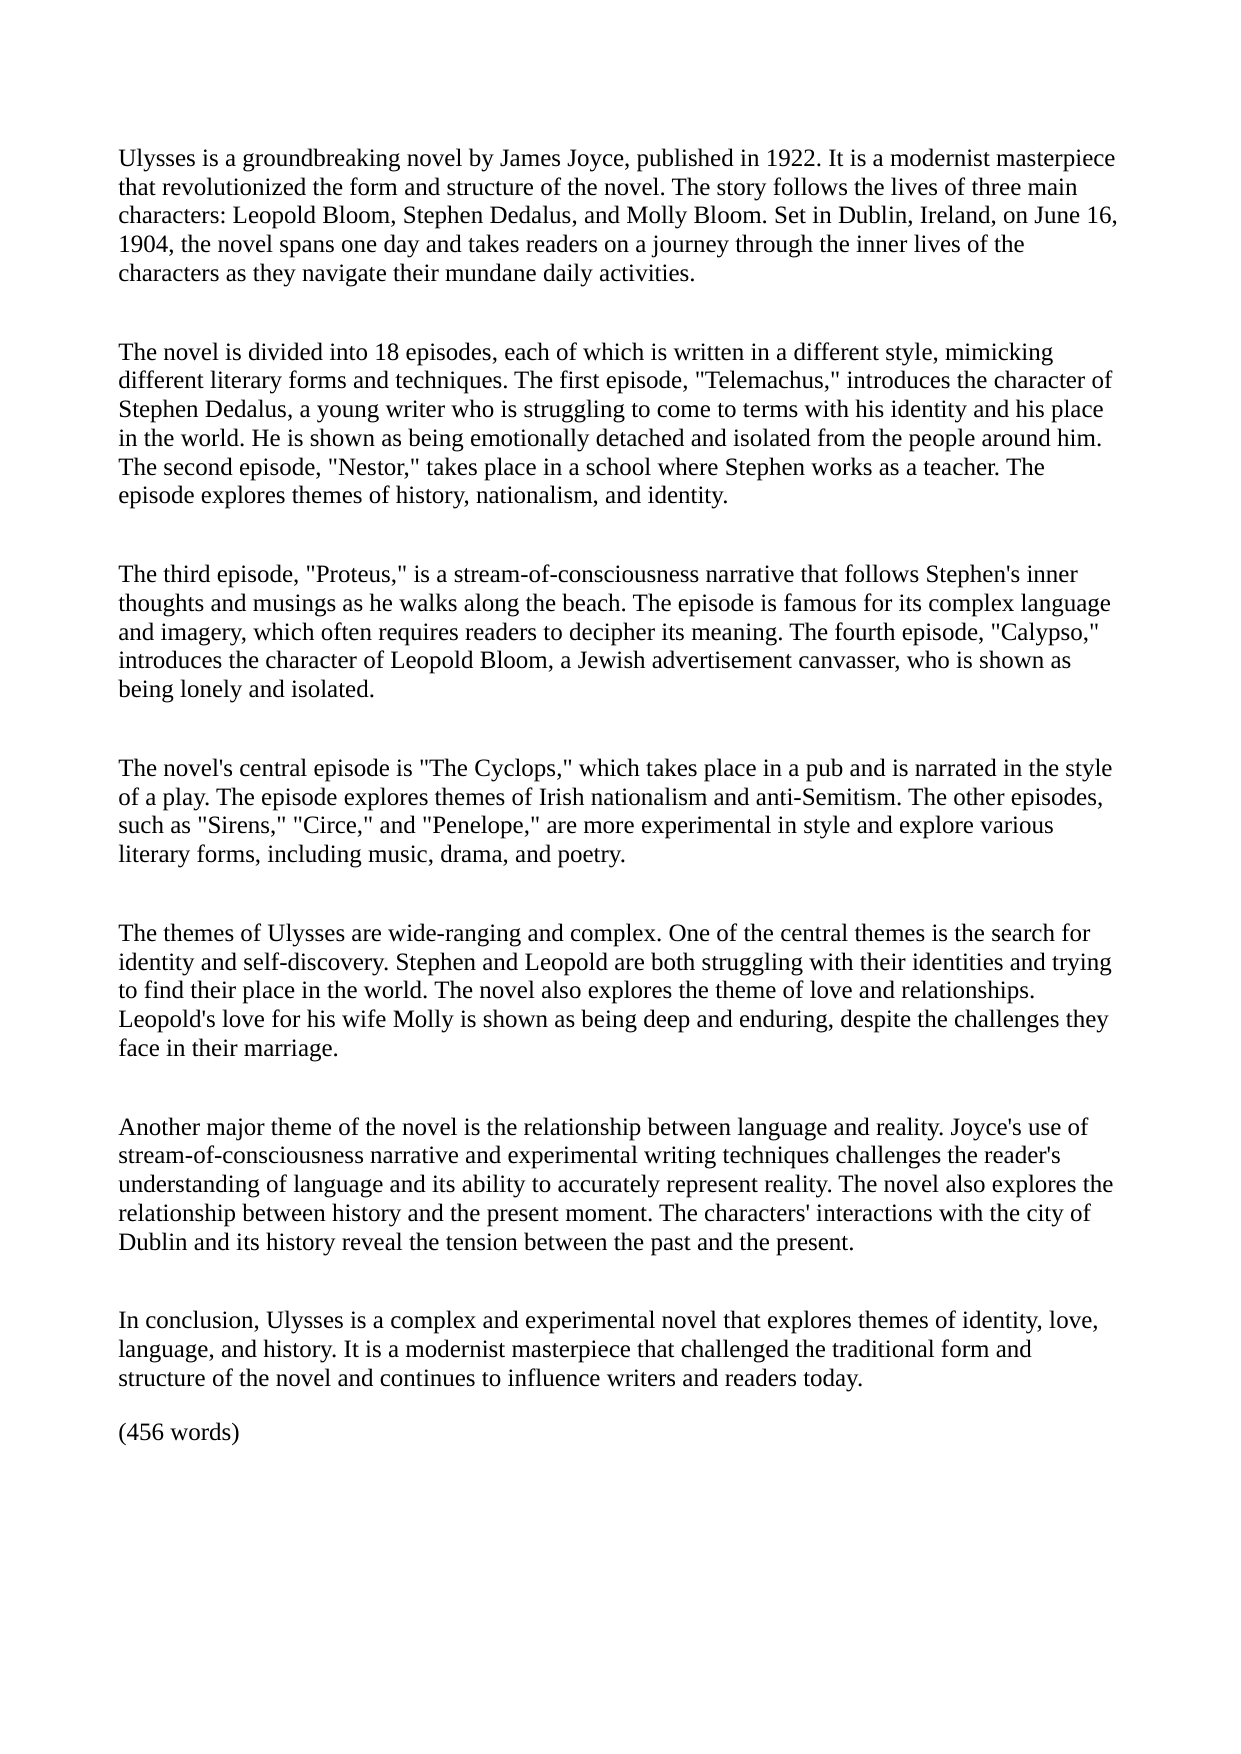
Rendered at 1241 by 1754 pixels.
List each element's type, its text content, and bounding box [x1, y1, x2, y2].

text The third episode, "Proteus," is a stream-of-consciousness narrative that follows Stephen's inner thoughts and musings as he walks along the beach. The episode is famous for its complex language and imagery, which often requires readers to decipher its meaning. The fourth episode, "Calypso," introduces the character of Leopold Bloom, a Jewish advertisement canvasser, who is shown as being lonely and isolated. [118, 559, 1122, 703]
text In conclusion, Ulysses is a complex and experimental novel that explores themes of identity, love, language, and history. It is a modernist masterpiece that challenged the traditional form and structure of the novel and continues to influence writers and readers today. [118, 1306, 1122, 1392]
text The novel is divided into 18 episodes, each of which is written in a different style, mimicking different literary forms and techniques. The first episode, "Telemachus," introduces the character of Stephen Dedalus, a young writer who is struggling to come to terms with his identity and his place in the world. He is shown as being emotionally detached and isolated from the people around him. The second episode, "Nestor," takes place in a school where Stephen works as a teacher. The episode explores themes of history, nationalism, and identity. [118, 337, 1122, 509]
text The novel's central episode is "The Cyclops," which takes place in a pub and is narrated in the style of a play. The episode explores themes of Irish nationalism and anti-Semitism. The other episodes, such as "Sirens," "Circe," and "Penelope," are more experimental in style and explore various literary forms, including music, drama, and poetry. [118, 753, 1122, 868]
text Ulysses is a groundbreaking novel by James Joyce, published in 1922. It is a modernist masterpiece that revolutionized the form and structure of the novel. The story follows the lives of three main characters: Leopold Bloom, Stephen Dedalus, and Molly Bloom. Set in Dublin, Ireland, on June 16, 1904, the novel spans one day and takes readers on a journey through the inner lives of the characters as they navigate their mundane daily activities. [118, 143, 1122, 287]
text Another major theme of the novel is the relationship between language and reality. Joyce's use of stream-of-consciousness narrative and experimental writing techniques challenges the reader's understanding of language and its ability to accurately represent reality. The novel also explores the relationship between history and the present moment. The characters' interactions with the city of Dublin and its history reveal the tension between the past and the present. [118, 1112, 1122, 1256]
text (456 words) [118, 1417, 1122, 1446]
text The themes of Ulysses are wide-ranging and complex. One of the central themes is the search for identity and self-discovery. Stephen and Leopold are both struggling with their identities and trying to find their place in the world. The novel also explores the theme of love and relationships. Leopold's love for his wife Molly is shown as being deep and enduring, despite the challenges they face in their marriage. [118, 918, 1122, 1062]
